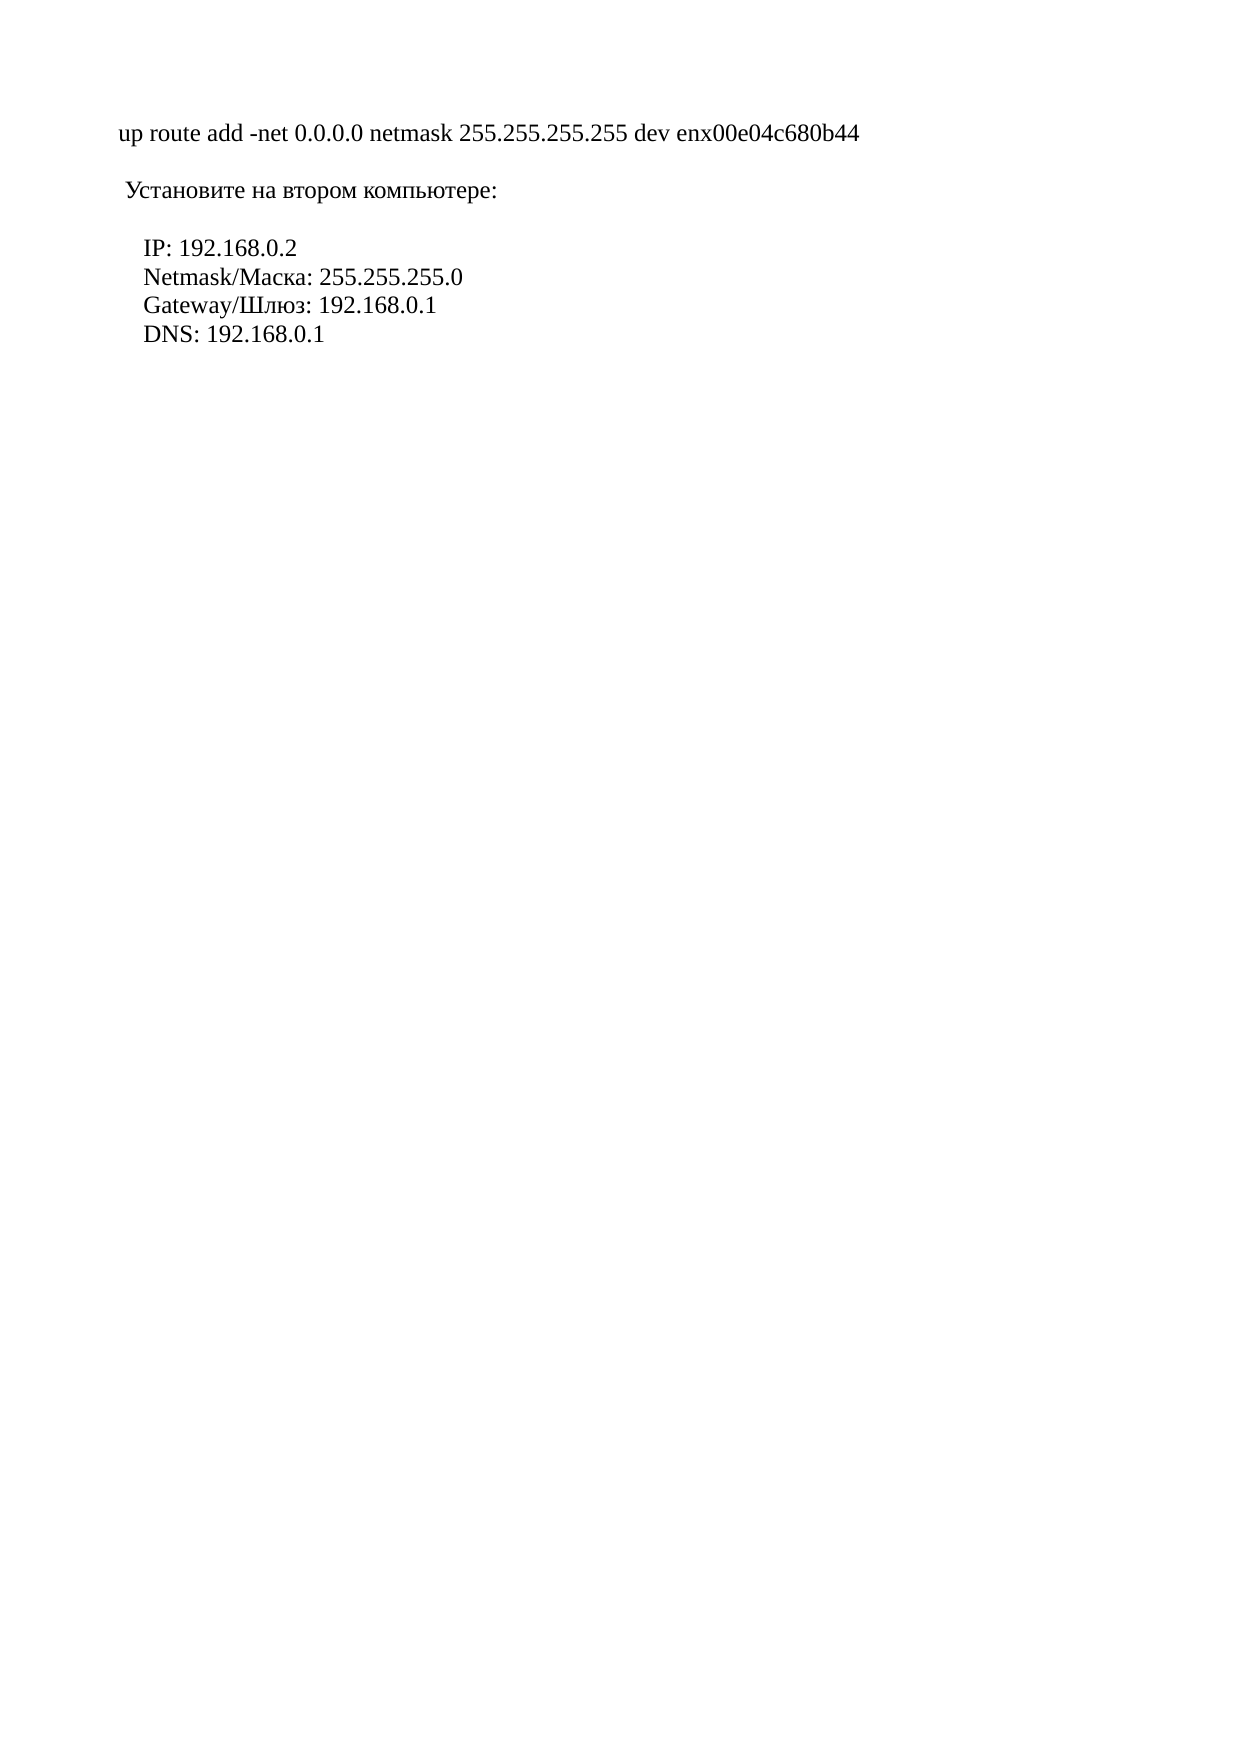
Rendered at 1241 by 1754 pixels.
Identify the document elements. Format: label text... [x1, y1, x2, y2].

text Gateway/Шлюз: 192.168.0.1 [118, 291, 1122, 319]
text Netmask/Маска: 255.255.255.0 [118, 262, 1122, 291]
text IP: 192.168.0.2 [118, 233, 1122, 262]
text Установите на втором компьютере: [118, 176, 1122, 204]
text DNS: 192.168.0.1 [118, 319, 1122, 348]
text up route add -net 0.0.0.0 netmask 255.255.255.255 dev enx00e04c680b44 [118, 118, 1122, 147]
